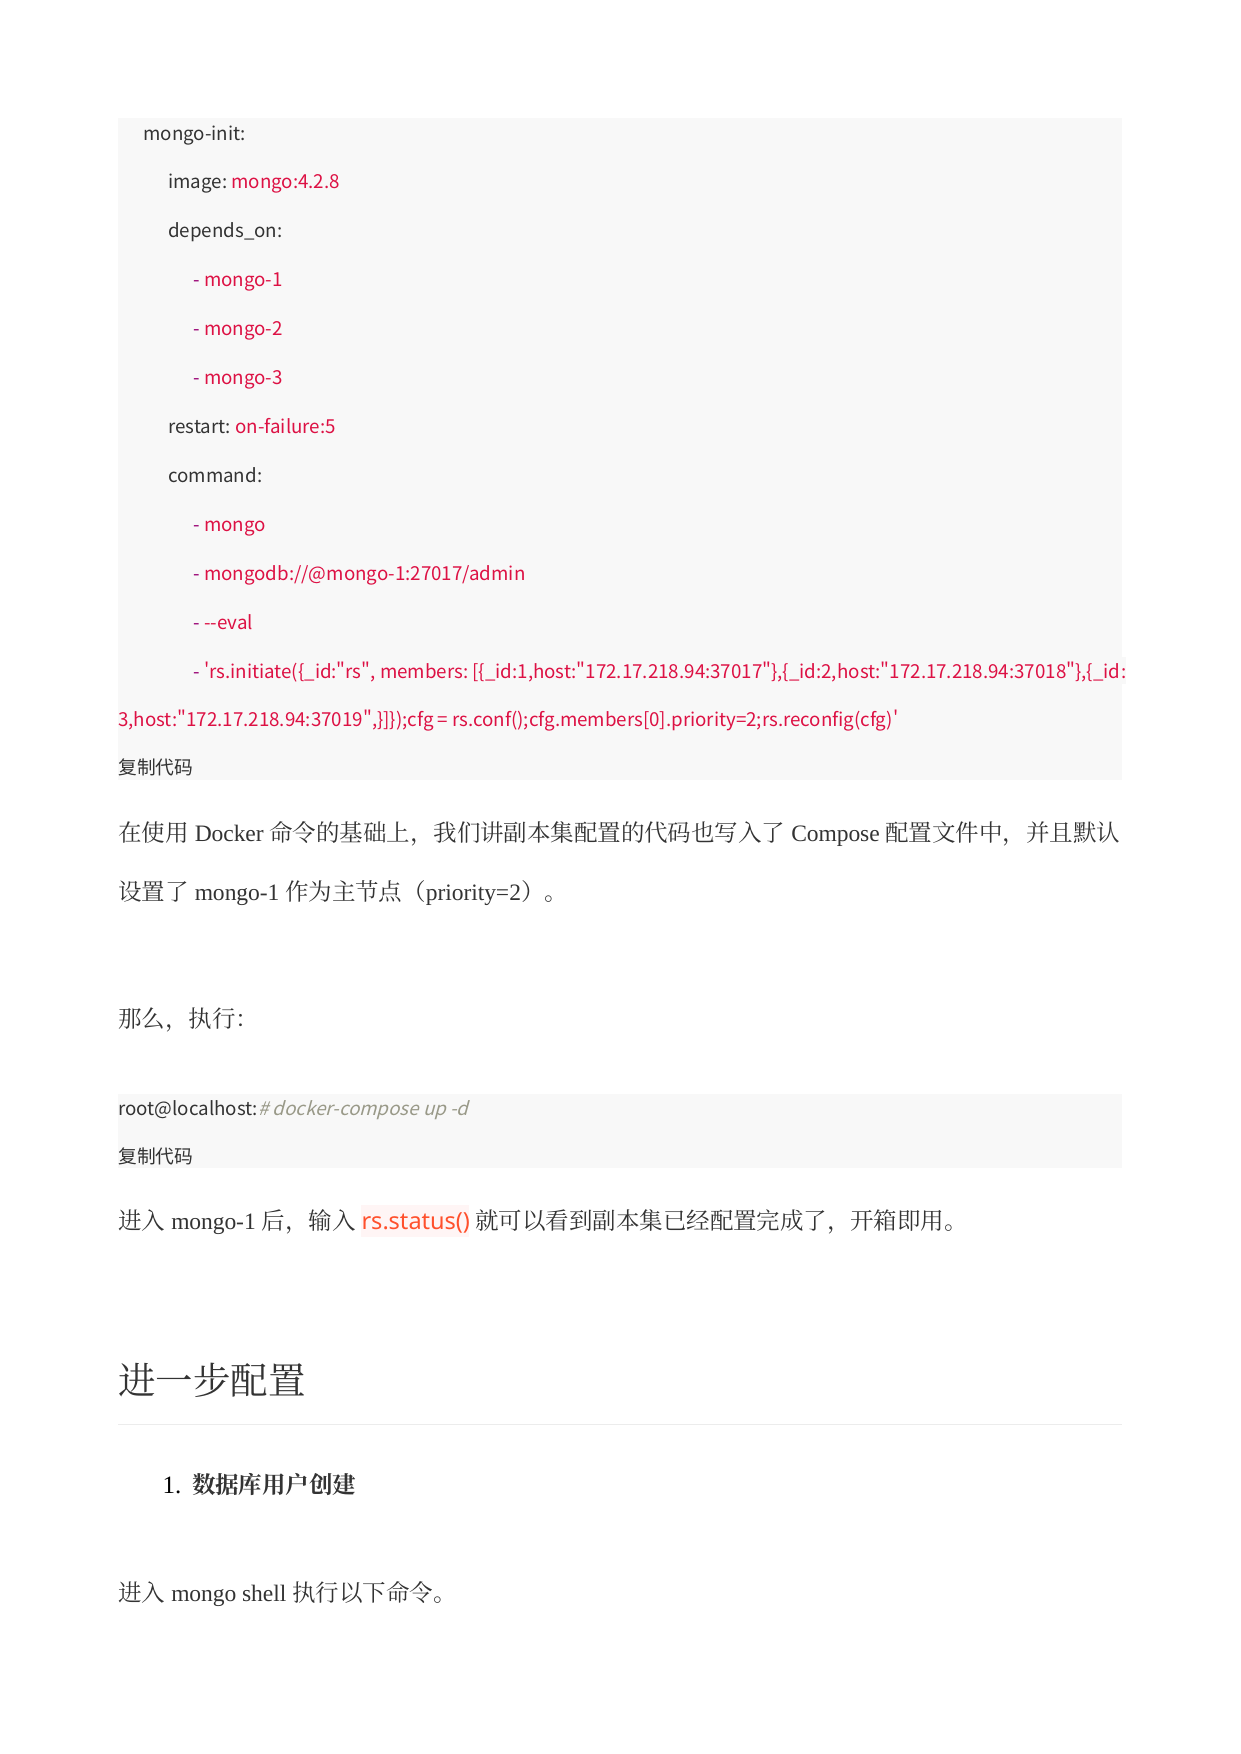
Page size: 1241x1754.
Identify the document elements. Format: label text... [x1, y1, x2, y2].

text image: mongo:4.2.8 [118, 167, 1122, 195]
text restart: on-failure:5 [118, 412, 1122, 440]
text - --eval [118, 608, 1122, 636]
text 在使用 Docker 命令的基础上，我们讲副本集配置的代码也写入了 Compose 配置文件中，并且默认设置了 mongo-1 作为主节点（priority=2）。 [118, 814, 1122, 907]
subtitle 进一步配置 [118, 1351, 1122, 1424]
text - mongo [118, 510, 1122, 538]
text - mongodb://@mongo-1:27017/admin [118, 559, 1122, 587]
text - mongo-1 [118, 265, 1122, 293]
text - mongo-3 [118, 363, 1122, 391]
list 数据库用户创建 [162, 1466, 1122, 1500]
text - mongo-2 [118, 314, 1122, 342]
text root@localhost:# docker-compose up -d [118, 1094, 1122, 1121]
text 那么，执行： [118, 1001, 1122, 1034]
text 复制代码 [118, 752, 1122, 780]
text - 'rs.initiate({_id:"rs", members: [{_id:1,host:"172.17.218.94:37017"},{_id:2,host:"172.17.218.94:37018"},{_id:3,host:"172.17.218.94:37019",}]});cfg = rs.conf();cfg.members[0].priority=2;rs.reconfig(cfg)' [118, 657, 1122, 732]
text 进入 mongo shell 执行以下命令。 [118, 1574, 1122, 1608]
text 进入 mongo-1 后，输入 rs.status() 就可以看到副本集已经配置完成了，开箱即用。 [118, 1203, 1122, 1237]
text 复制代码 [118, 1141, 1122, 1168]
text command: [118, 461, 1122, 489]
text mongo-init: [118, 118, 1122, 146]
text depends_on: [118, 216, 1122, 244]
